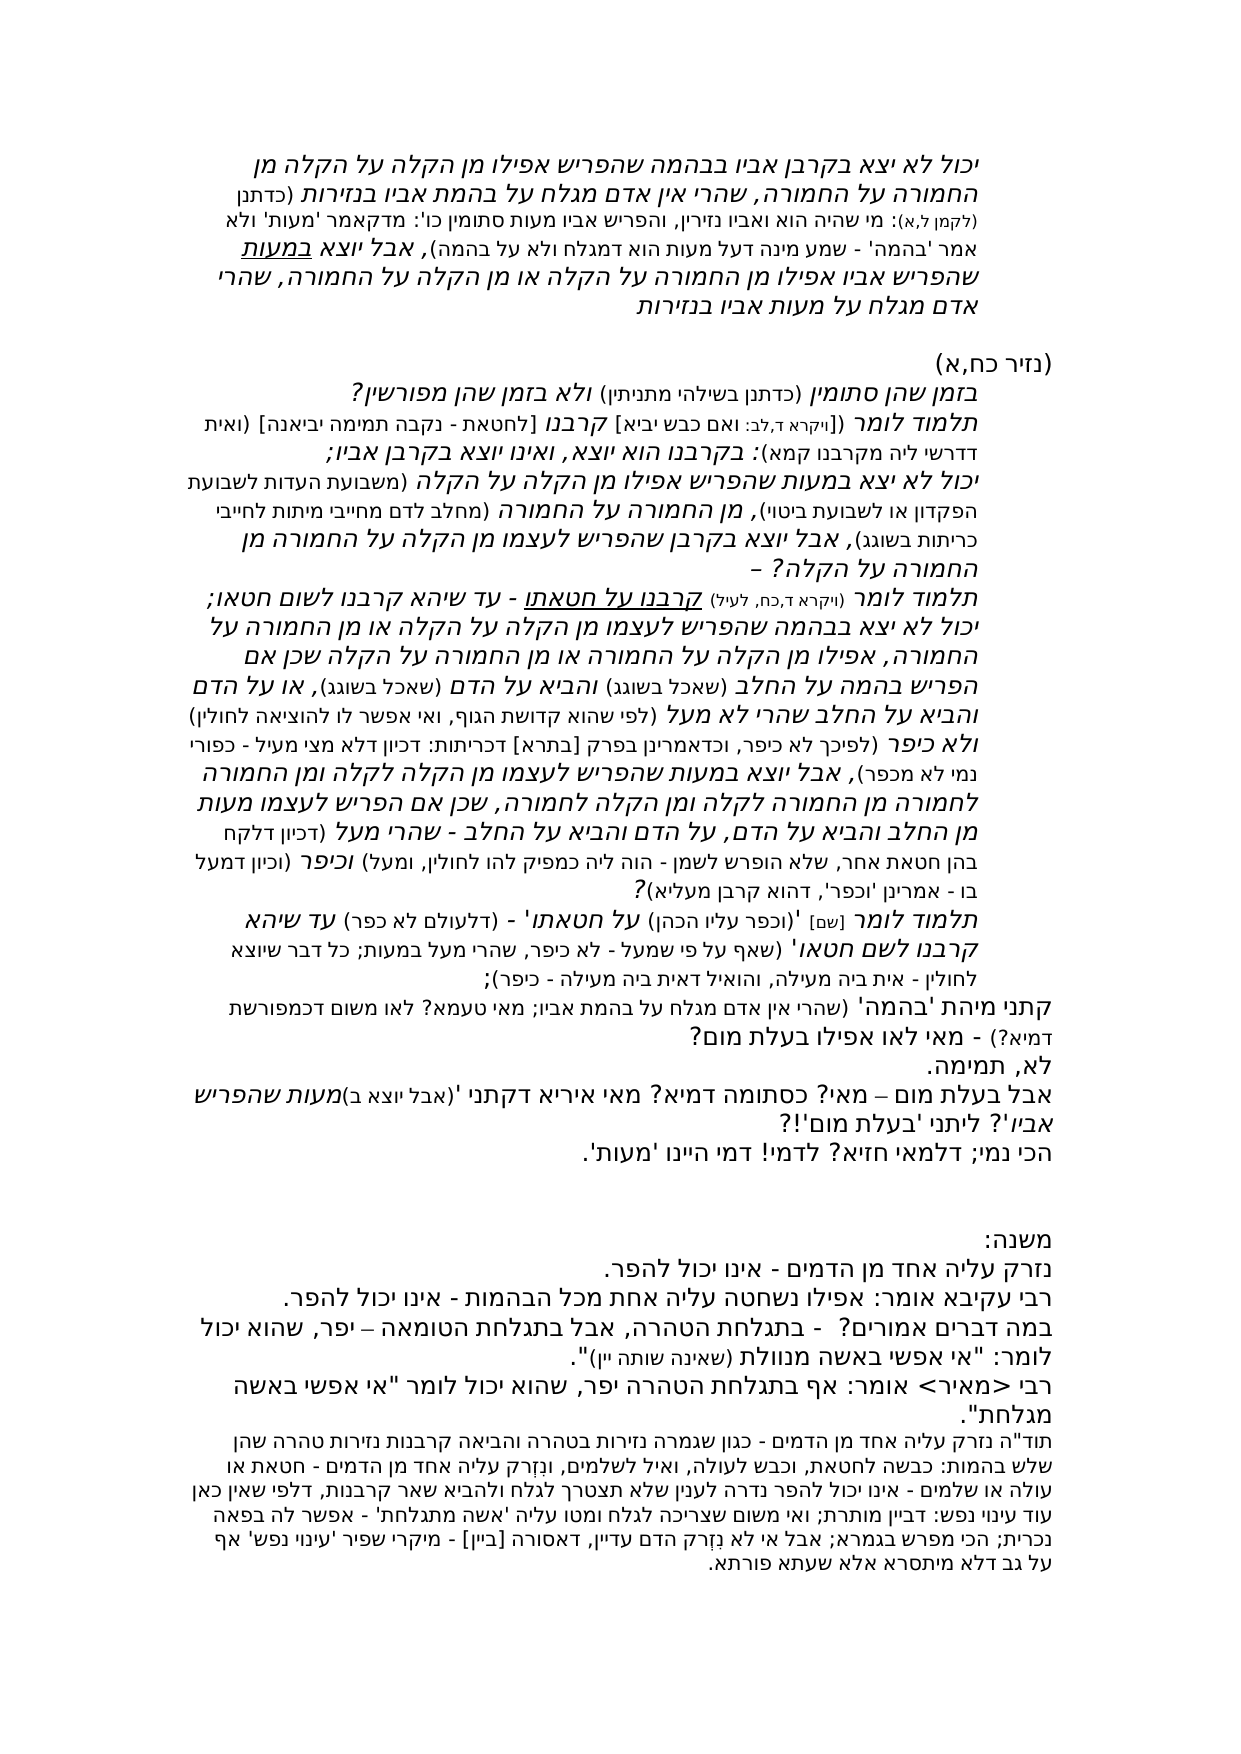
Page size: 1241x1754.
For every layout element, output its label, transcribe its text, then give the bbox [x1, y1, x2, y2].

text משנה: [187, 1225, 1053, 1254]
text תוד"ה נזרק עליה אחד מן הדמים - כגון שגמרה נזירות בטהרה והביאה קרבנות נזירות טהרה שהן שלש בהמות: כבשה לחטאת, וכבש לעולה, ואיל לשלמים, ונִזְרק עליה אחד מן הדמים - חטאת או עולה או שלמים - אינו יכול להפר נדרה לענין שלא תצטרך לגלח ולהביא שאר קרבנות, דלפי שאין כאן עוד עינוי נפש: דביין מותרת; ואי משום שצריכה לגלח ומטו עליה 'אשה מתגלחת' - אפשר לה בפאה נכרית; הכי מפרש בגמרא; אבל אי לא נִזְרק הדם עדיין, דאסורה [ביין] - מיקרי שפיר 'עינוי נפש' אף על גב דלא מיתסרא אלא שעתא פורתא. [187, 1429, 1053, 1576]
text תלמוד לומר [שם] '(וכפר עליו הכהן) על חטאתו' - (דלעולם לא כפר) עד שיהא קרבנו לשם חטאו' (שאף על פי שמעל - לא כיפר, שהרי מעל במעות; כל דבר שיוצא לחולין - אית ביה מעילה, והואיל דאית ביה מעילה - כיפר); [187, 905, 978, 992]
text לא, תמימה. [187, 1051, 1053, 1080]
text רבי עקיבא אומר: אפילו נשחטה עליה אחת מכל הבהמות - אינו יכול להפר. [187, 1283, 1053, 1313]
text יכול לא יצא במעות שהפריש אפילו מן הקלה על הקלה (משבועת העדות לשבועת הפקדון או לשבועת ביטוי), מן החמורה על החמורה (מחלב לדם מחייבי מיתות לחייבי כריתות בשוגג), אבל יוצא בקרבן שהפריש לעצמו מן הקלה על החמורה מן החמורה על הקלה? – [187, 466, 978, 583]
text תלמוד לומר (ויקרא ד,כח, לעיל) קרבנו על חטאתו - עד שיהא קרבנו לשום חטאו; [187, 583, 978, 612]
text במה דברים אמורים? - בתגלחת הטהרה, אבל בתגלחת הטומאה – יפר, שהוא יכול לומר: "אי אפשי באשה מנוולת (שאינה שותה יין)". [187, 1313, 1053, 1371]
text יכול לא יצא בבהמה שהפריש לעצמו מן הקלה על הקלה או מן החמורה על החמורה, אפילו מן הקלה על החמורה או מן החמורה על הקלה שכן אם הפריש בהמה על החלב (שאכל בשוגג) והביא על הדם (שאכל בשוגג), או על הדם והביא על החלב שהרי לא מעל (לפי שהוא קדושת הגוף, ואי אפשר לו להוציאה לחולין) ולא כיפר (לפיכך לא כיפר, וכדאמרינן בפרק [בתרא] דכריתות: דכיון דלא מצי מעיל - כפורי נמי לא מכפר), אבל יוצא במעות שהפריש לעצמו מן הקלה לקלה ומן החמורה לחמורה מן החמורה לקלה ומן הקלה לחמורה, שכן אם הפריש לעצמו מעות מן החלב והביא על הדם, על הדם והביא על החלב - שהרי מעל (דכיון דלקח בהן חטאת אחר, שלא הופרש לשמן - הוה ליה כמפיק להו לחולין, ומעל) וכיפר (וכיון דמעל בו - אמרינן 'וכפר', דהוא קרבן מעליא)? [187, 612, 978, 905]
text נזרק עליה אחד מן הדמים - אינו יכול להפר. [187, 1254, 1053, 1283]
text (נזיר כח,א) [187, 349, 1053, 378]
text בזמן שהן סתומין (כדתנן בשילהי מתניתין) ולא בזמן שהן מפורשין? [187, 378, 978, 408]
text אבל בעלת מום – מאי? כסתומה דמיא? מאי איריא דקתני '(אבל יוצא ב)מעות שהפריש אביו'? ליתני 'בעלת מום'!? [187, 1080, 1053, 1138]
text תלמוד לומר ([ויקרא ד,לב: ואם כבש יביא] קרבנו [לחטאת - נקבה תמימה יביאנה] (ואית דדרשי ליה מקרבנו קמא): בקרבנו הוא יוצא, ואינו יוצא בקרבן אביו; [187, 408, 978, 466]
text רבי <מאיר> אומר: אף בתגלחת הטהרה יפר, שהוא יכול לומר "אי אפשי באשה מגלחת". [187, 1371, 1053, 1429]
text יכול לא יצא בקרבן אביו בבהמה שהפריש אפילו מן הקלה על הקלה מן החמורה על החמורה, שהרי אין אדם מגלח על בהמת אביו בנזירות (כדתנן (לקמן ל,א): מי שהיה הוא ואביו נזירין, והפריש אביו מעות סתומין כו': מדקאמר 'מעות' ולא אמר 'בהמה' - שמע מינה דעל מעות הוא דמגלח ולא על בהמה), אבל יוצא במעות שהפריש אביו אפילו מן החמורה על הקלה או מן הקלה על החמורה, שהרי אדם מגלח על מעות אביו בנזירות [187, 150, 978, 321]
text הכי נמי; דלמאי חזיא? לדמי! דמי היינו 'מעות'. [187, 1138, 1053, 1168]
text קתני מיהת 'בהמה' (שהרי אין אדם מגלח על בהמת אביו; מאי טעמא? לאו משום דכמפורשת דמיא?) - מאי לאו אפילו בעלת מום? [187, 992, 1053, 1051]
